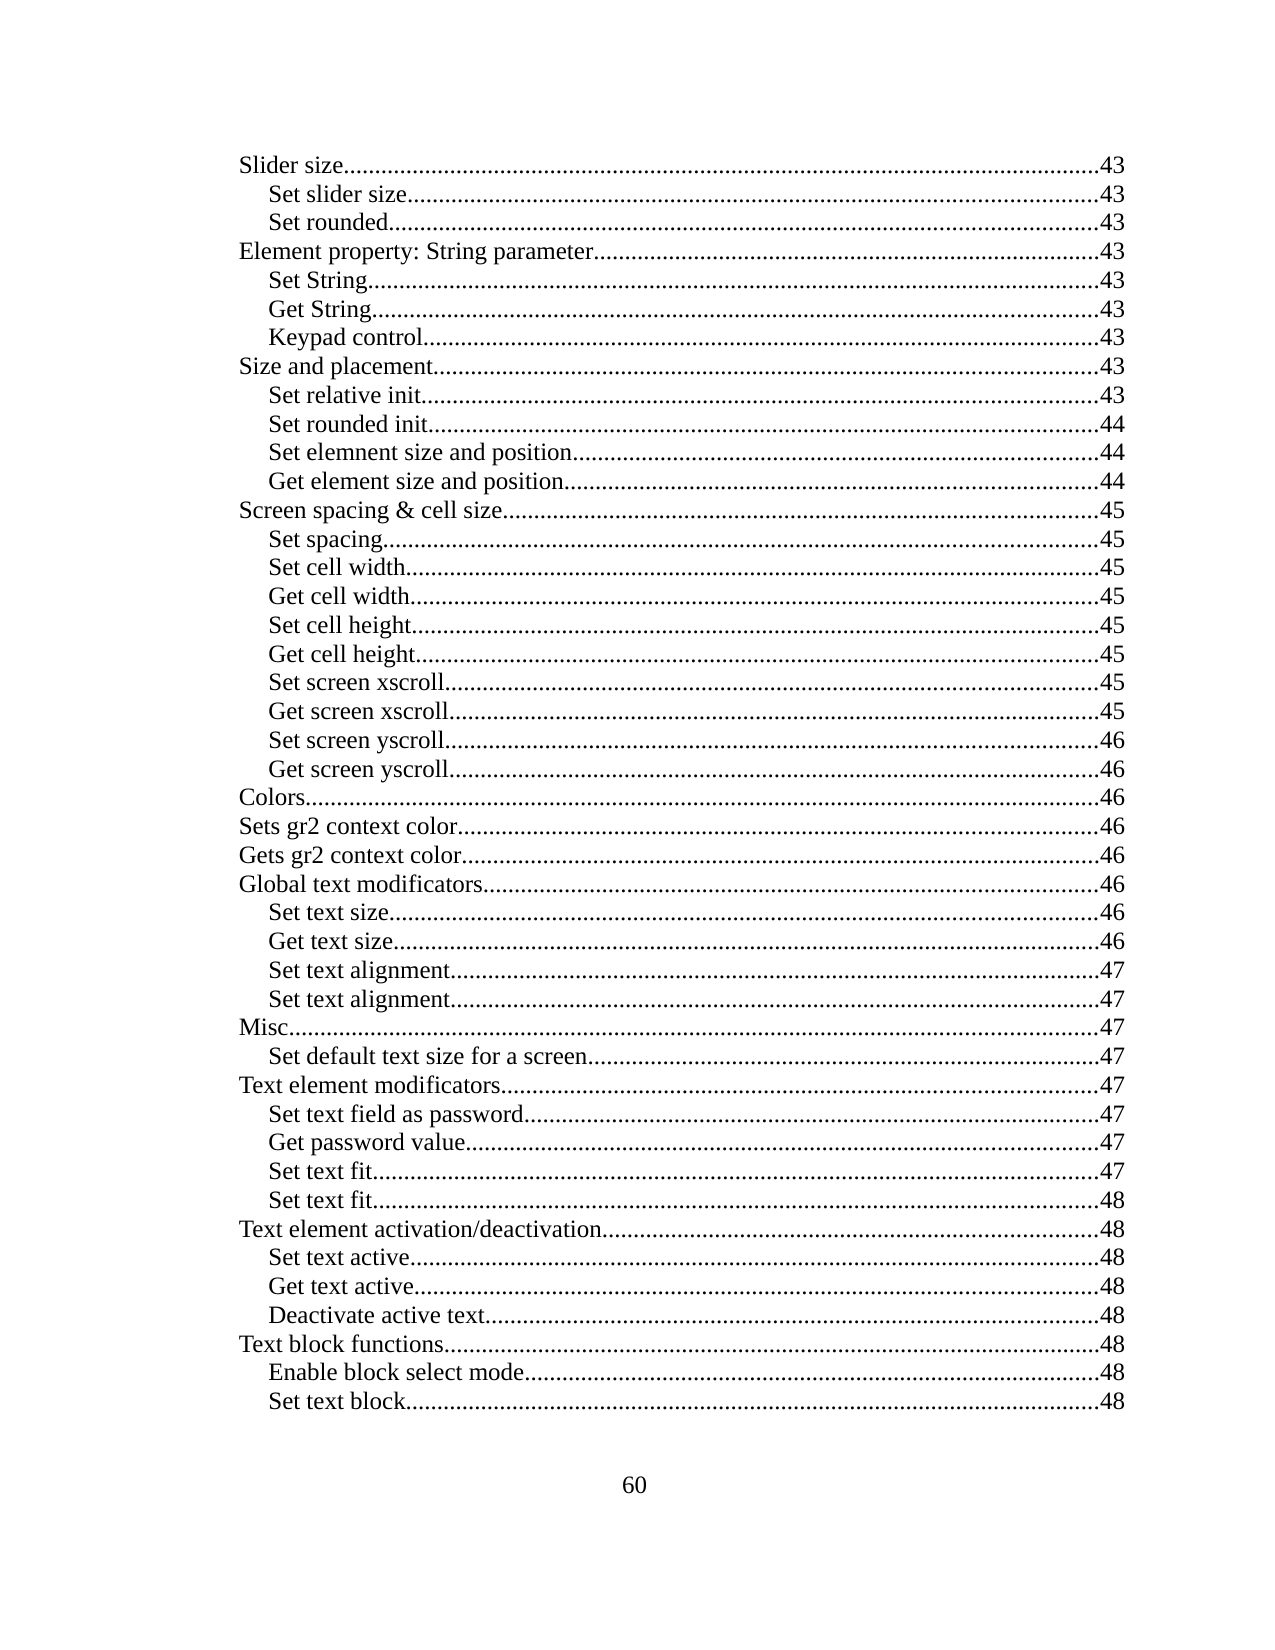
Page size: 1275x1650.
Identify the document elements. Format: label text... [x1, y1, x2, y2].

text Get element size and position 44 [268, 466, 1125, 495]
text Set text fit 48 [268, 1185, 1125, 1214]
text Set rounded init 44 [268, 409, 1125, 437]
text Set spacing 45 [268, 524, 1125, 552]
text Get cell width 45 [268, 581, 1125, 610]
text Get password value 47 [268, 1127, 1125, 1156]
text Set elemnent size and position 44 [268, 437, 1125, 466]
text Set text alignment 47 [268, 955, 1125, 984]
text Set cell height 45 [268, 610, 1125, 639]
text Keypad control 43 [268, 322, 1125, 351]
text Set text alignment 47 [268, 984, 1125, 1012]
text Set default text size for a screen 47 [268, 1041, 1125, 1070]
text Screen spacing & cell size 45 [238, 495, 1125, 524]
text Text element activation/deactivation 48 [238, 1214, 1125, 1242]
text Get text active 48 [268, 1271, 1125, 1300]
text Set cell width 45 [268, 552, 1125, 581]
text Element property: String parameter 43 [238, 236, 1125, 265]
text Get screen xscroll 45 [268, 696, 1125, 725]
text Gets gr2 context color 46 [238, 840, 1125, 869]
text Get String 43 [268, 294, 1125, 322]
text Deactivate active text 48 [268, 1300, 1125, 1329]
text Set screen yscroll 46 [268, 725, 1125, 754]
text Set String 43 [268, 265, 1125, 294]
text Misc 47 [238, 1012, 1125, 1041]
text Global text modificators 46 [238, 869, 1125, 897]
text Set text field as password 47 [268, 1099, 1125, 1127]
text Size and placement 43 [238, 351, 1125, 380]
text Set relative init 43 [268, 380, 1125, 409]
text Set text active 48 [268, 1242, 1125, 1271]
text Get text size 46 [268, 926, 1125, 955]
text Slider size 43 [238, 150, 1125, 179]
text Text block functions 48 [238, 1329, 1125, 1357]
text Set text block 48 [268, 1386, 1125, 1415]
text Set text fit 47 [268, 1156, 1125, 1185]
text Set slider size 43 [268, 179, 1125, 207]
text Set screen xscroll 45 [268, 667, 1125, 696]
text Get cell height 45 [268, 639, 1125, 667]
text Enable block select mode 48 [268, 1357, 1125, 1386]
text Sets gr2 context color 46 [238, 811, 1125, 840]
text Set text size 46 [268, 897, 1125, 926]
text Get screen yscroll 46 [268, 754, 1125, 782]
text Set rounded 43 [268, 207, 1125, 236]
text Colors 46 [238, 782, 1125, 811]
text Text element modificators 47 [238, 1070, 1125, 1099]
